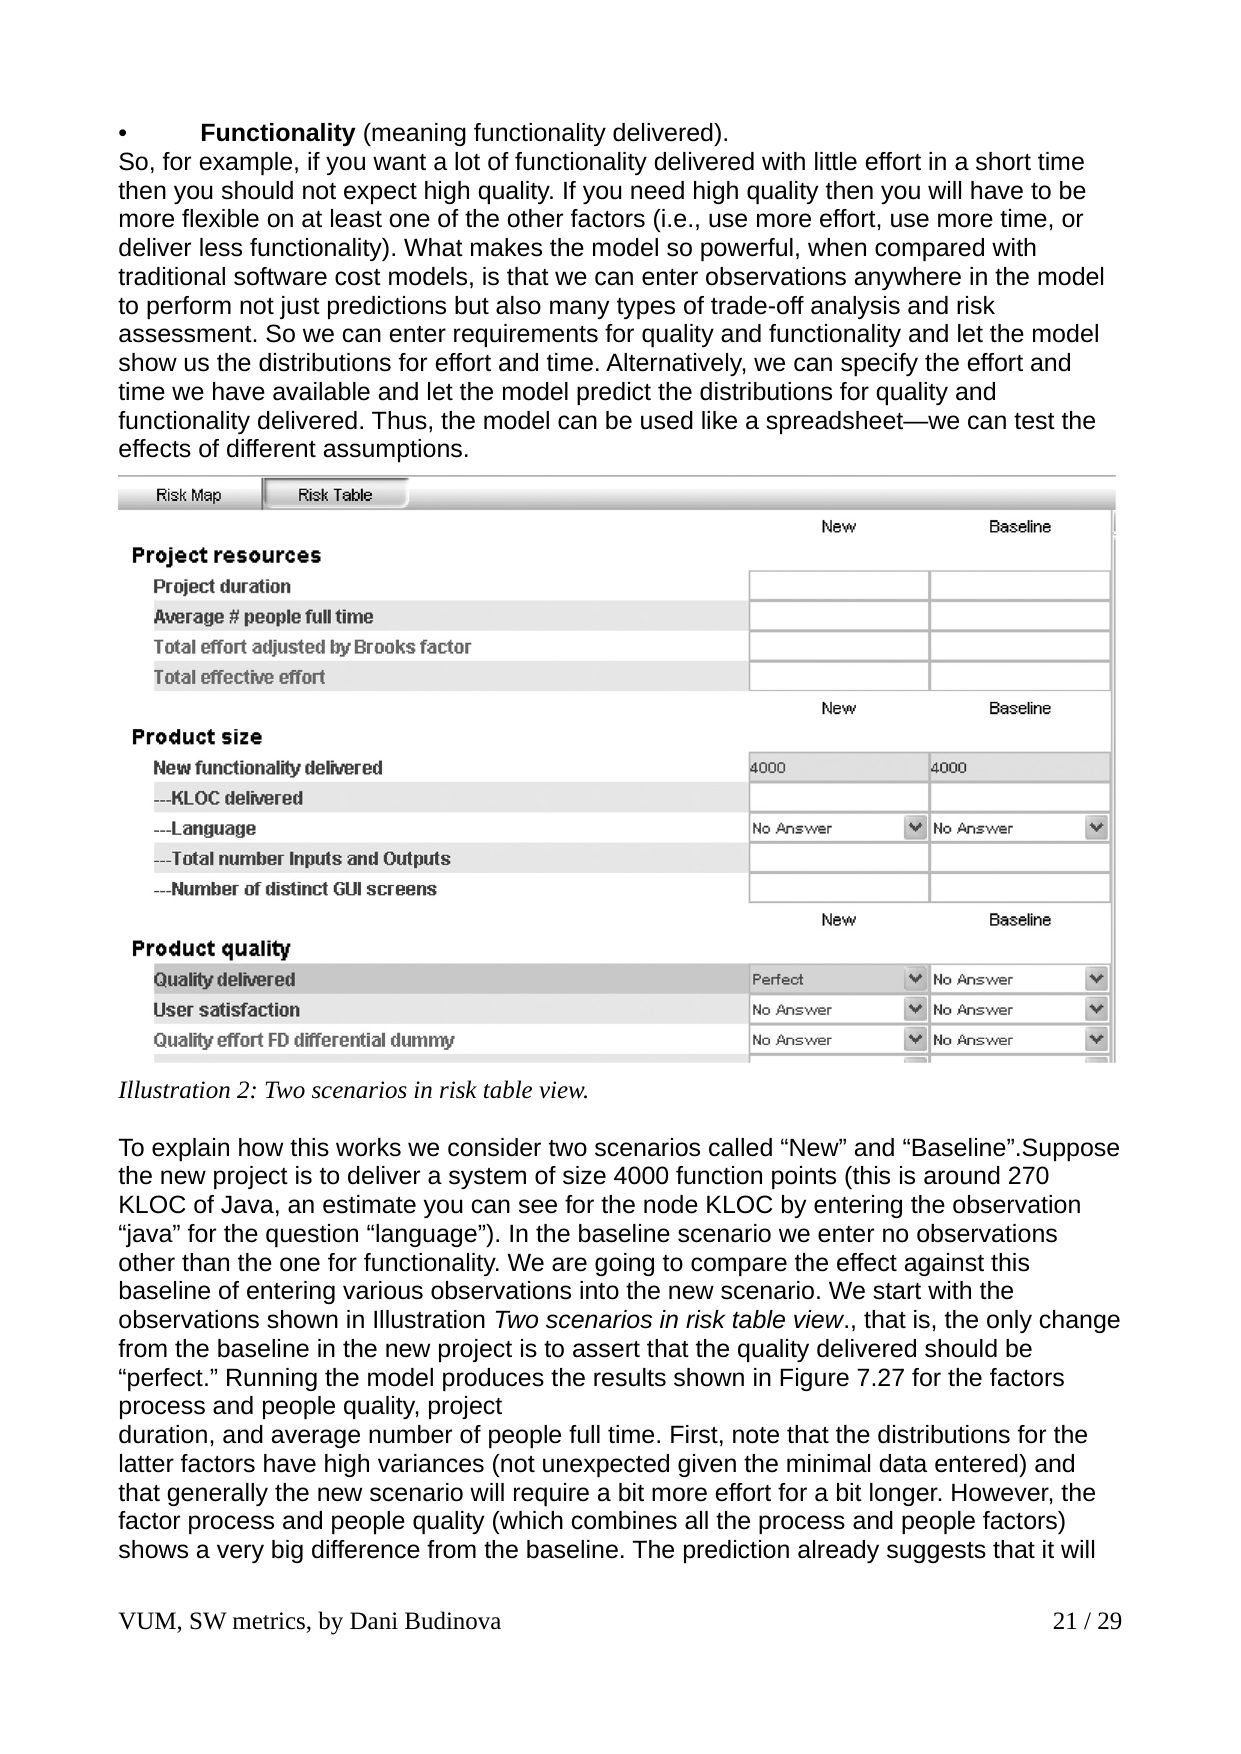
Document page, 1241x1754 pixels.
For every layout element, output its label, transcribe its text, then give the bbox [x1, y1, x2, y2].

text Illustration 2: Two scenarios in risk table view. [118, 1075, 1122, 1104]
text duration, and average number of people full time. First, note that the distributions for the latter factors have high variances (not unexpected given the minimal data entered) and that generally the new scenario will require a bit more effort for a bit longer. However, the factor process and people quality (which combines all the process and people factors) shows a very big difference from the baseline. The prediction already suggests that it will [118, 1420, 1122, 1564]
text So, for example, if you want a lot of functionality delivered with little effort in a short time then you should not expect high quality. If you need high quality then you will have to be more flexible on at least one of the other factors (i.e., use more effort, use more time, or deliver less functionality). What makes the model so powerful, when compared with traditional software cost models, is that we can enter observations anywhere in the model to perform not just predictions but also many types of trade-off analysis and risk assessment. So we can enter requirements for quality and functionality and let the model show us the distributions for effort and time. Alternatively, we can specify the effort and time we have available and let the model predict the distributions for quality and functionality delivered. Thus, the model can be used like a spreadsheet—we can test the effects of different assumptions. [118, 147, 1122, 463]
picture [118, 475, 1123, 1075]
text To explain how this works we consider two scenarios called “New” and “Baseline”.Suppose the new project is to deliver a system of size 4000 function points (this is around 270 KLOC of Java, an estimate you can see for the node KLOC by entering the observation “java” for the question “language”). In the baseline scenario we enter no observations other than the one for functionality. We are going to compare the effect against this baseline of entering various observations into the new scenario. We start with the observations shown in Illustration Two scenarios in risk table view., that is, the only change from the baseline in the new project is to assert that the quality delivered should be “perfect.” Running the model produces the results shown in Figure 7.27 for the factors process and people quality, project [118, 1132, 1122, 1420]
text • Functionality (meaning functionality delivered). [118, 118, 1122, 147]
